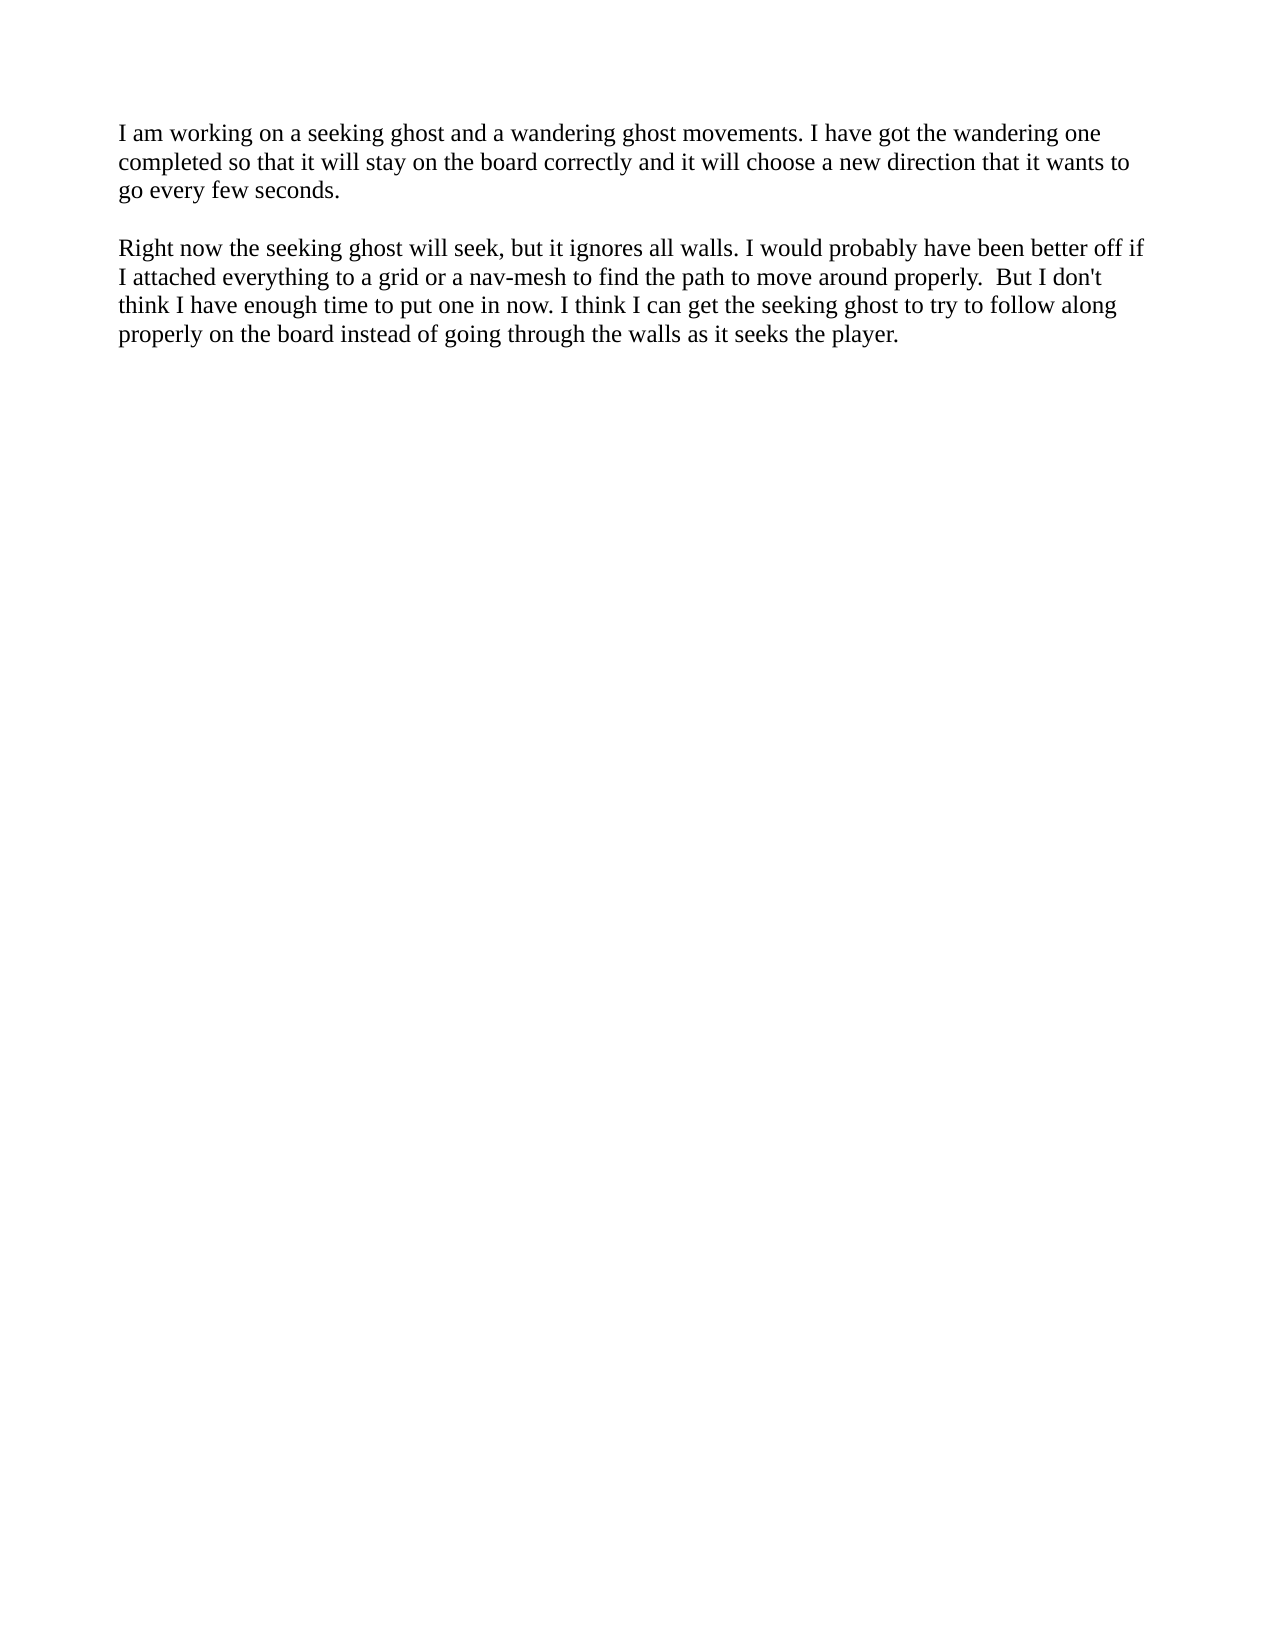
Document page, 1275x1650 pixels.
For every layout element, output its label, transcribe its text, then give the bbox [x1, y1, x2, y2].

text I am working on a seeking ghost and a wandering ghost movements. I have got the wandering one completed so that it will stay on the board correctly and it will choose a new direction that it wants to go every few seconds. [118, 118, 1157, 204]
text Right now the seeking ghost will seek, but it ignores all walls. I would probably have been better off if I attached everything to a grid or a nav-mesh to find the path to move around properly. But I don't think I have enough time to put one in now. I think I can get the seeking ghost to try to follow along properly on the board instead of going through the walls as it seeks the player. [118, 233, 1157, 348]
